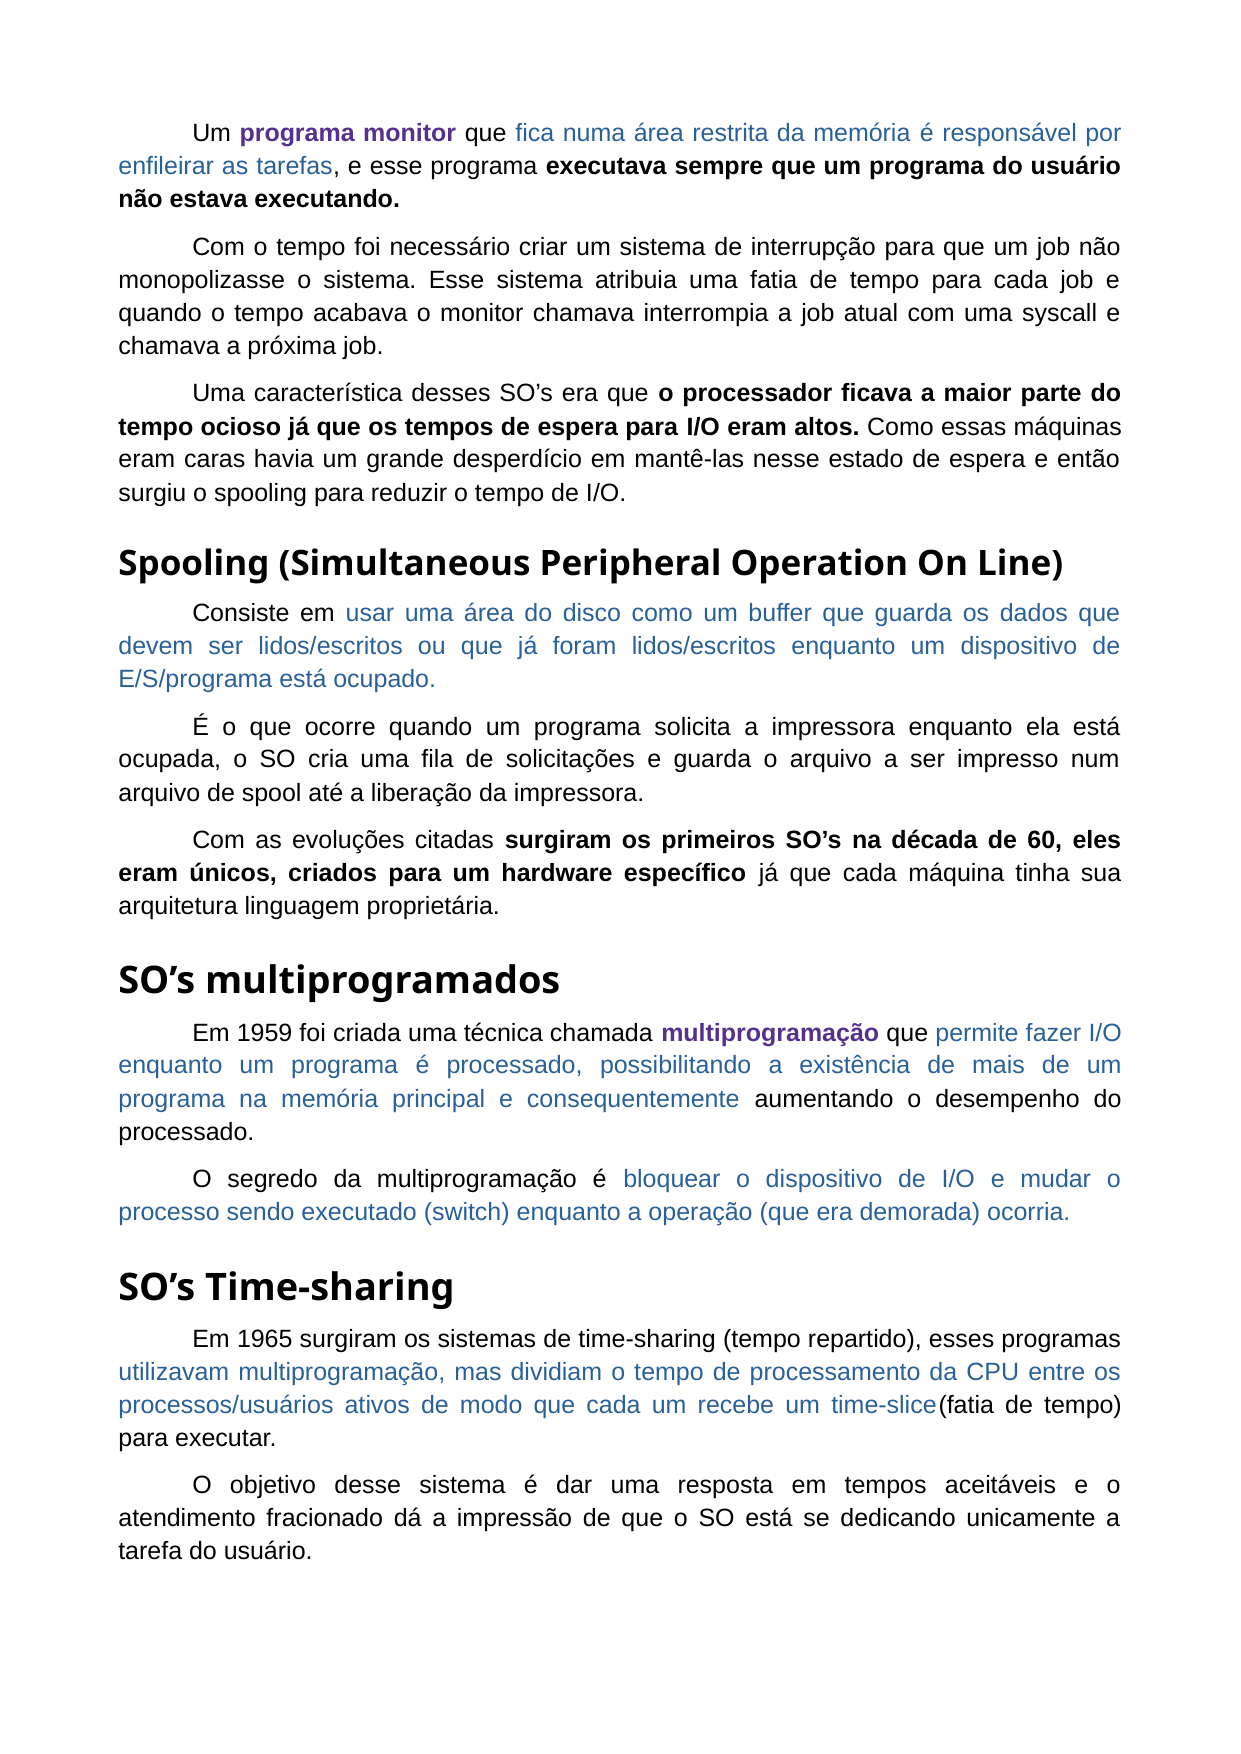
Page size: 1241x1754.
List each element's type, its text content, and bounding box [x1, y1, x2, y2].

text Uma característica desses SO’s era que o processador ficava a maior parte do tempo ocioso já que os tempos de espera para I/O eram altos. Como essas máquinas eram caras havia um grande desperdício em mantê-las nesse estado de espera e então surgiu o spooling para reduzir o tempo de I/O. [118, 378, 1122, 506]
text Em 1959 foi criada uma técnica chamada multiprogramação que permite fazer I/O enquanto um programa é processado, possibilitando a existência de mais de um programa na memória principal e consequentemente aumentando o desempenho do processado. [118, 1017, 1122, 1145]
text É o que ocorre quando um programa solicita a impressora enquanto ela está ocupada, o SO cria uma fila de solicitações e guarda o arquivo a ser impresso num arquivo de spool até a liberação da impressora. [118, 711, 1122, 806]
text Consiste em usar uma área do disco como um buffer que guarda os dados que devem ser lidos/escritos ou que já foram lidos/escritos enquanto um dispositivo de E/S/programa está ocupado. [118, 598, 1122, 693]
subtitle SO’s multiprogramados [118, 953, 1122, 1005]
text Com as evoluções citadas surgiram os primeiros SO’s na década de 60, eles eram únicos, criados para um hardware específico já que cada máquina tinha sua arquitetura linguagem proprietária. [118, 825, 1122, 920]
subtitle SO’s Time-sharing [118, 1259, 1122, 1311]
text O segredo da multiprogramação é bloquear o dispositivo de I/O e mudar o processo sendo executado (switch) enquanto a operação (que era demorada) ocorria. [118, 1164, 1122, 1226]
text Em 1965 surgiram os sistemas de time-sharing (tempo repartido), esses programas utilizavam multiprogramação, mas dividiam o tempo de processamento da CPU entre os processos/usuários ativos de modo que cada um recebe um time-slice(fatia de tempo) para executar. [118, 1323, 1122, 1451]
subtitle Spooling (Simultaneous Peripheral Operation On Line) [118, 538, 1122, 585]
text Um programa monitor que fica numa área restrita da memória é responsável por enfileirar as tarefas, e esse programa executava sempre que um programa do usuário não estava executando. [118, 118, 1122, 213]
text O objetivo desse sistema é dar uma resposta em tempos aceitáveis e o atendimento fracionado dá a impressão de que o SO está se dedicando unicamente a tarefa do usuário. [118, 1470, 1122, 1565]
text Com o tempo foi necessário criar um sistema de interrupção para que um job não monopolizasse o sistema. Esse sistema atribuia uma fatia de tempo para cada job e quando o tempo acabava o monitor chamava interrompia a job atual com uma syscall e chamava a próxima job. [118, 232, 1122, 359]
